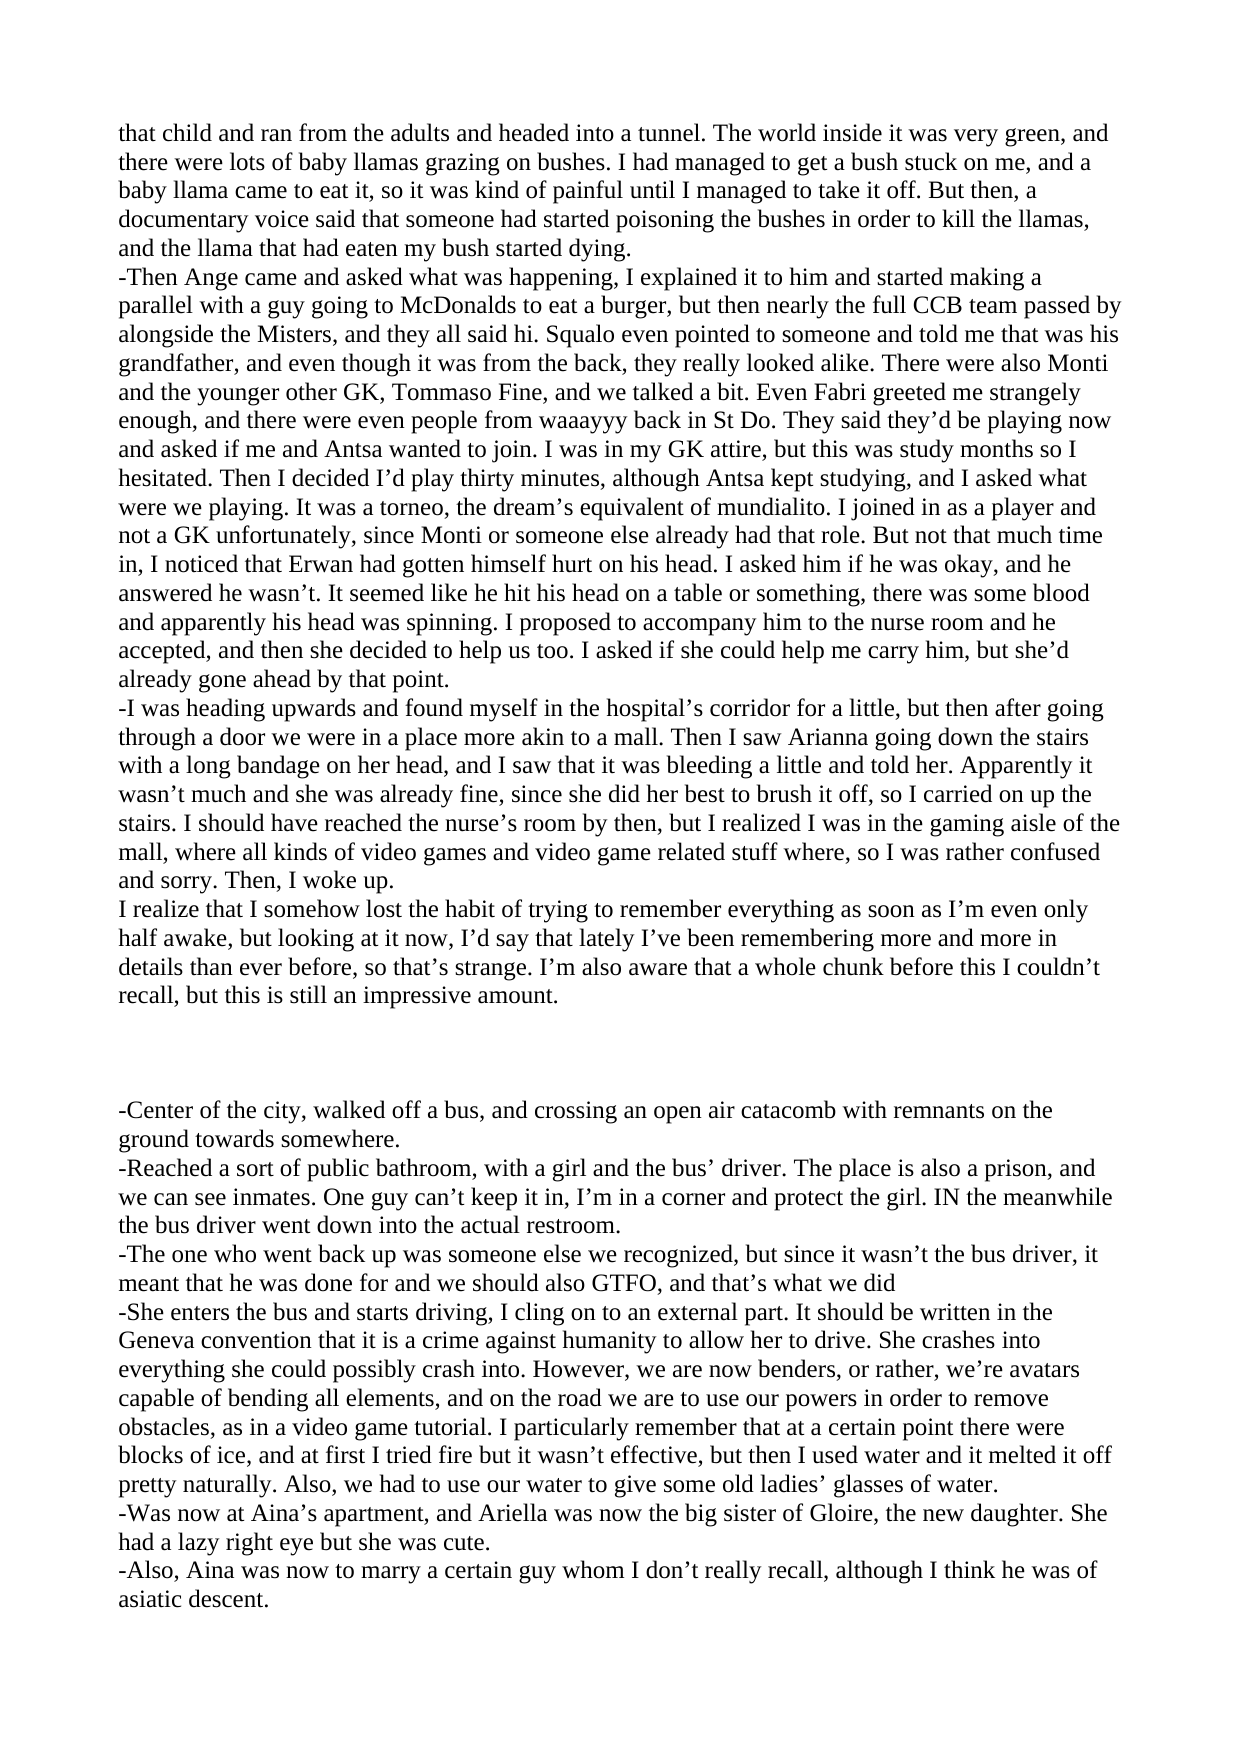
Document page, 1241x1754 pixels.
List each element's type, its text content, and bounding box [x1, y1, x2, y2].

text -Center of the city, walked off a bus, and crossing an open air catacomb with remnants on the ground towards somewhere. [118, 1096, 1122, 1153]
text -Also, Aina was now to marry a certain guy whom I don’t really recall, although I think he was of asiatic descent. [118, 1556, 1122, 1613]
text that child and ran from the adults and headed into a tunnel. The world inside it was very green, and there were lots of baby llamas grazing on bushes. I had managed to get a bush stuck on me, and a baby llama came to eat it, so it was kind of painful until I managed to take it off. But then, a documentary voice said that someone had started poisoning the bushes in order to kill the llamas, and the llama that had eaten my bush started dying. [118, 118, 1122, 262]
text -I was heading upwards and found myself in the hospital’s corridor for a little, but then after going through a door we were in a place more akin to a mall. Then I saw Arianna going down the stairs with a long bandage on her head, and I saw that it was bleeding a little and told her. Apparently it wasn’t much and she was already fine, since she did her best to brush it off, so I carried on up the stairs. I should have reached the nurse’s room by then, but I realized I was in the gaming aisle of the mall, where all kinds of video games and video game related stuff where, so I was rather confused and sorry. Then, I woke up. [118, 693, 1122, 894]
text -The one who went back up was someone else we recognized, but since it wasn’t the bus driver, it meant that he was done for and we should also GTFO, and that’s what we did [118, 1239, 1122, 1297]
text -Reached a sort of public bathroom, with a girl and the bus’ driver. The place is also a prison, and we can see inmates. One guy can’t keep it in, I’m in a corner and protect the girl. IN the meanwhile the bus driver went down into the actual restroom. [118, 1153, 1122, 1239]
text -She enters the bus and starts driving, I cling on to an external part. It should be written in the Geneva convention that it is a crime against humanity to allow her to drive. She crashes into everything she could possibly crash into. However, we are now benders, or rather, we’re avatars capable of bending all elements, and on the road we are to use our powers in order to remove obstacles, as in a video game tutorial. I particularly remember that at a certain point there were blocks of ice, and at first I tried fire but it wasn’t effective, but then I used water and it melted it off pretty naturally. Also, we had to use our water to give some old ladies’ glasses of water. [118, 1297, 1122, 1498]
text -Then Ange came and asked what was happening, I explained it to him and started making a parallel with a guy going to McDonalds to eat a burger, but then nearly the full CCB team passed by alongside the Misters, and they all said hi. Squalo even pointed to someone and told me that was his grandfather, and even though it was from the back, they really looked alike. There were also Monti and the younger other GK, Tommaso Fine, and we talked a bit. Even Fabri greeted me strangely enough, and there were even people from waaayyy back in St Do. They said they’d be playing now and asked if me and Antsa wanted to join. I was in my GK attire, but this was study months so I hesitated. Then I decided I’d play thirty minutes, although Antsa kept studying, and I asked what were we playing. It was a torneo, the dream’s equivalent of mundialito. I joined in as a player and not a GK unfortunately, since Monti or someone else already had that role. But not that much time in, I noticed that Erwan had gotten himself hurt on his head. I asked him if he was okay, and he answered he wasn’t. It seemed like he hit his head on a table or something, there was some blood and apparently his head was spinning. I proposed to accompany him to the nurse room and he accepted, and then she decided to help us too. I asked if she could help me carry him, but she’d already gone ahead by that point. [118, 262, 1122, 693]
text -Was now at Aina’s apartment, and Ariella was now the big sister of Gloire, the new daughter. She had a lazy right eye but she was cute. [118, 1498, 1122, 1556]
text I realize that I somehow lost the habit of trying to remember everything as soon as I’m even only half awake, but looking at it now, I’d say that lately I’ve been remembering more and more in details than ever before, so that’s strange. I’m also aware that a whole chunk before this I couldn’t recall, but this is still an impressive amount. [118, 894, 1122, 1009]
